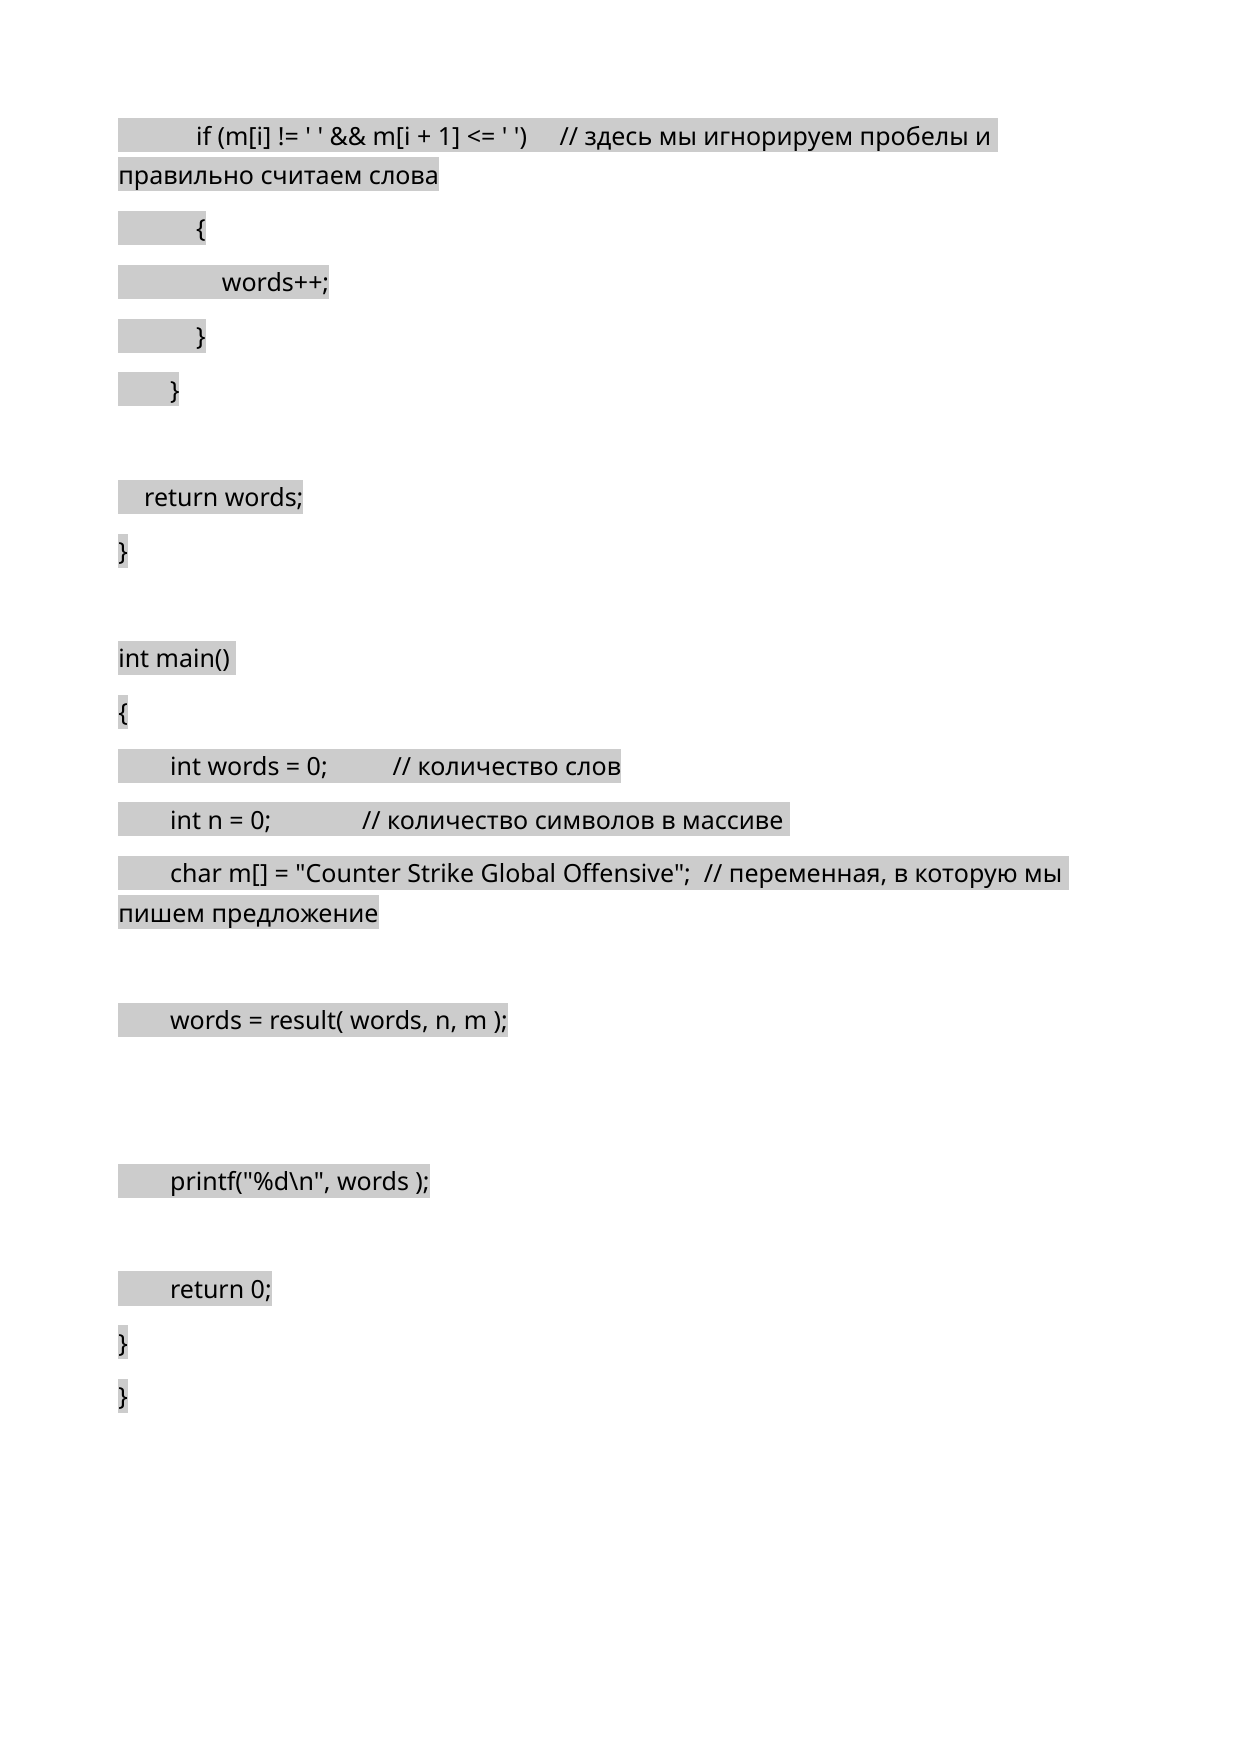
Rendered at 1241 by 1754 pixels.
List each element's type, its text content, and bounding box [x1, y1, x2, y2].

text { [118, 211, 1122, 245]
text } [118, 1325, 1122, 1359]
text } [118, 372, 1122, 406]
text int words = 0; // количество слов [118, 748, 1122, 783]
text printf("%d\n", words ); [118, 1164, 1122, 1198]
text } [118, 533, 1122, 568]
text return 0; [118, 1271, 1122, 1306]
text words = result( words, n, m ); [118, 1003, 1122, 1037]
text } [118, 1379, 1122, 1413]
text return words; [118, 480, 1122, 514]
text int n = 0; // количество символов в массиве [118, 802, 1122, 836]
text if (m[i] != ' ' && m[i + 1] <= ' ') // здесь мы игнорируем пробелы и правильно считаем слова [118, 118, 1122, 191]
text } [118, 318, 1122, 353]
text { [118, 695, 1122, 729]
text char m[] = "Counter Strike Global Offensive"; // переменная, в которую мы пишем предложение [118, 856, 1122, 929]
text words++; [118, 265, 1122, 299]
text int main() [118, 641, 1122, 675]
